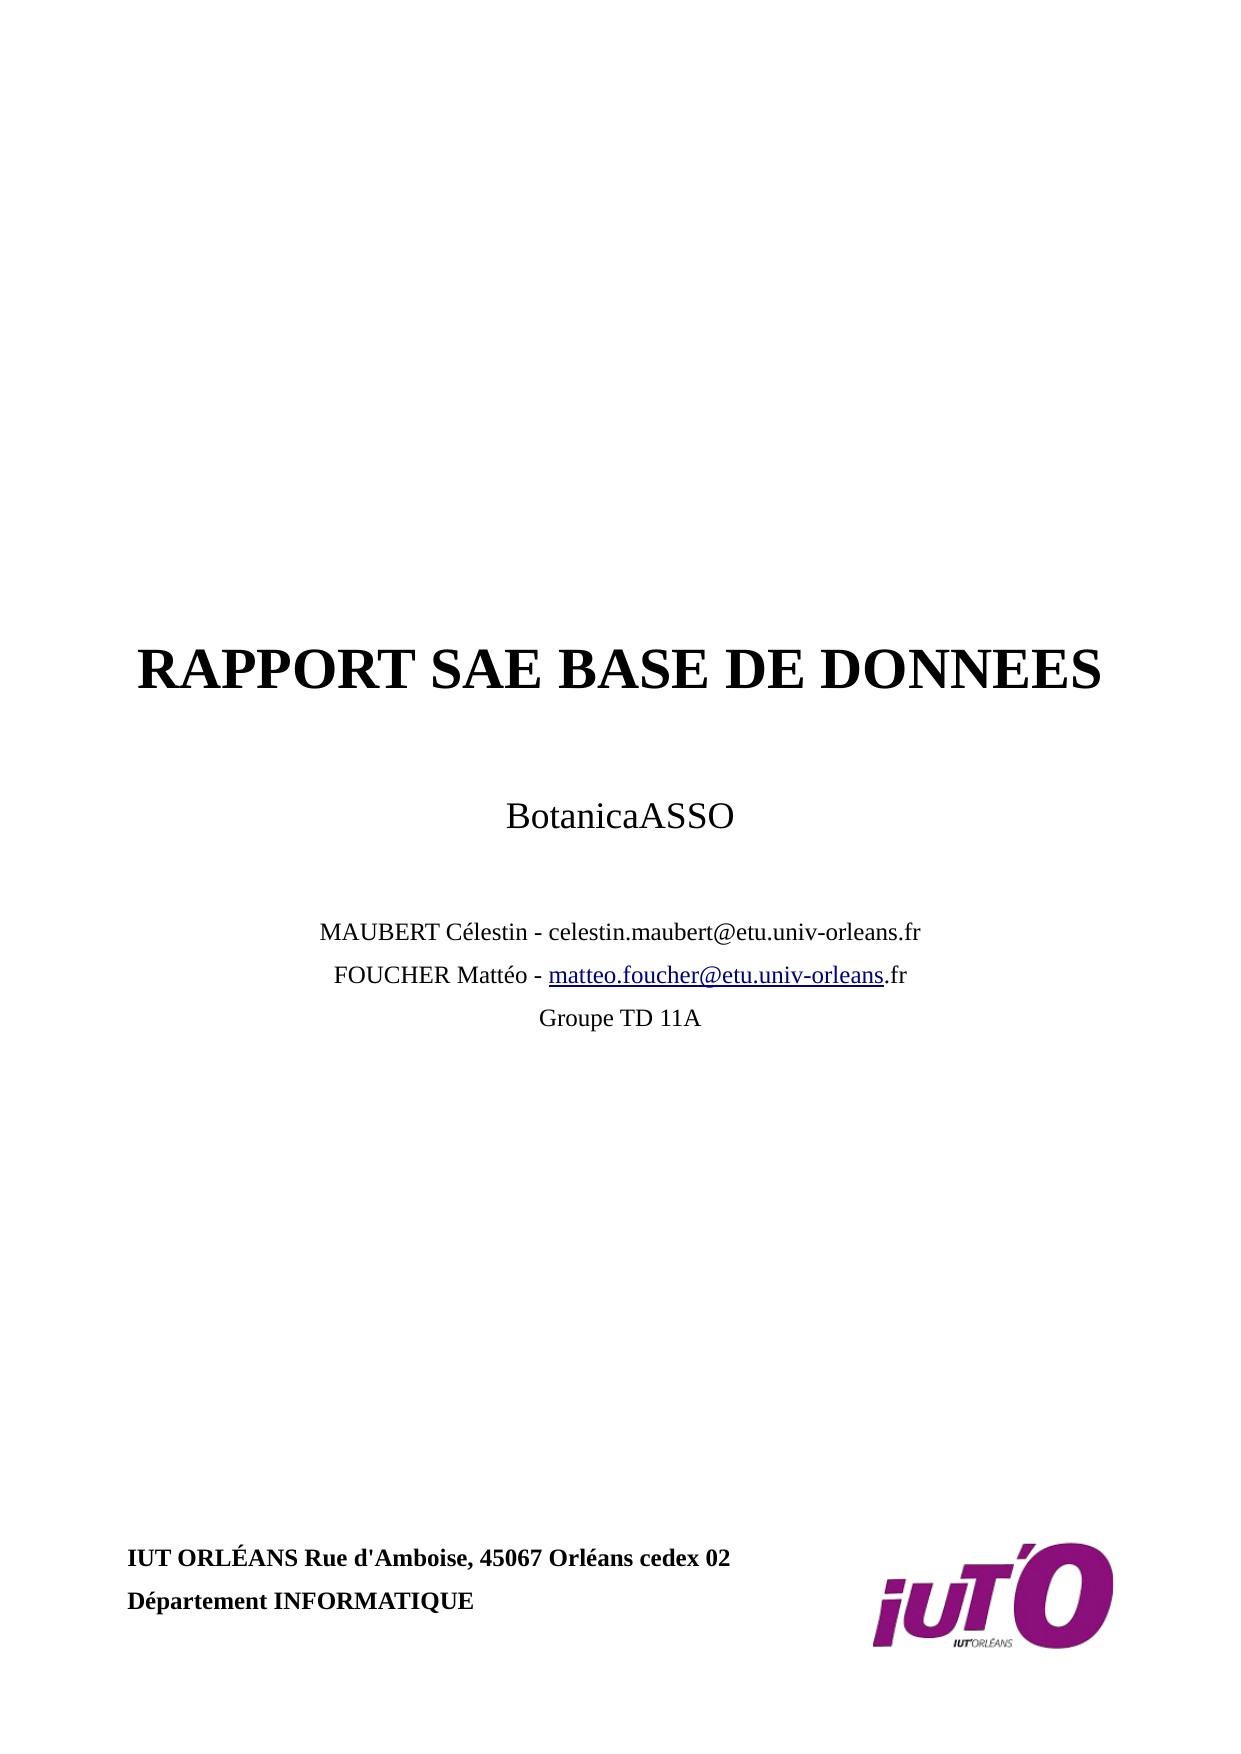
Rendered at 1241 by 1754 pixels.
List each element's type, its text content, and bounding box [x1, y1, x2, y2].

text MAUBERT Célestin - celestin.maubert@etu.univ-orleans.fr FOUCHER Mattéo - matteo.foucher@etu.univ-orleans.fr Groupe TD 11A [118, 917, 1122, 1032]
text IUT ORLÉANS Rue d'Amboise, 45067 Orléans cedex 02 Département INFORMATIQUE [127, 1543, 872, 1615]
title RAPPORT SAE BASE DE DONNEES [118, 634, 1122, 701]
subtitle BotanicaASSO [118, 793, 1122, 836]
picture [872, 1538, 1114, 1657]
